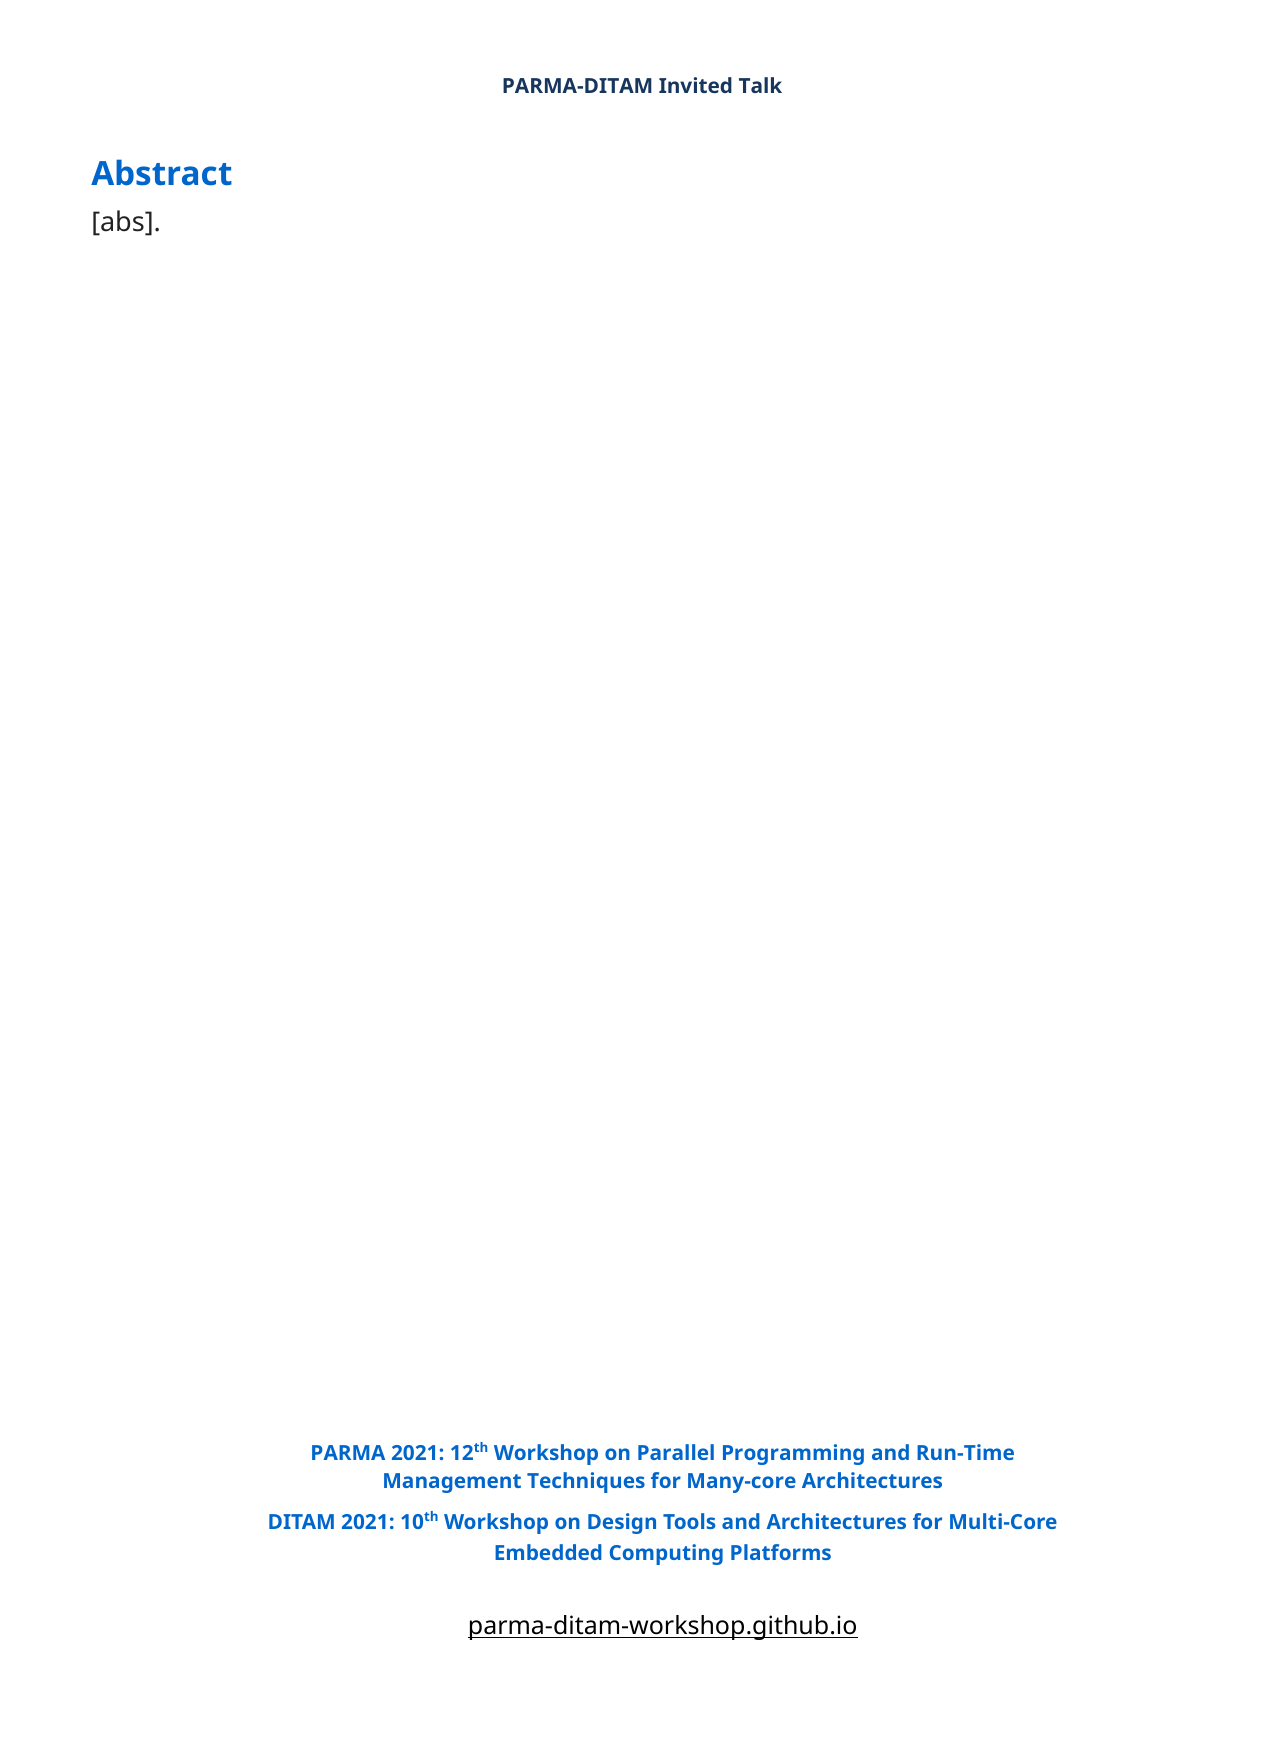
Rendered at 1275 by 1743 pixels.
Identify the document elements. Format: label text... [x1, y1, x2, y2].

text [abs]. [91, 202, 1193, 239]
text Abstract [91, 150, 1193, 195]
